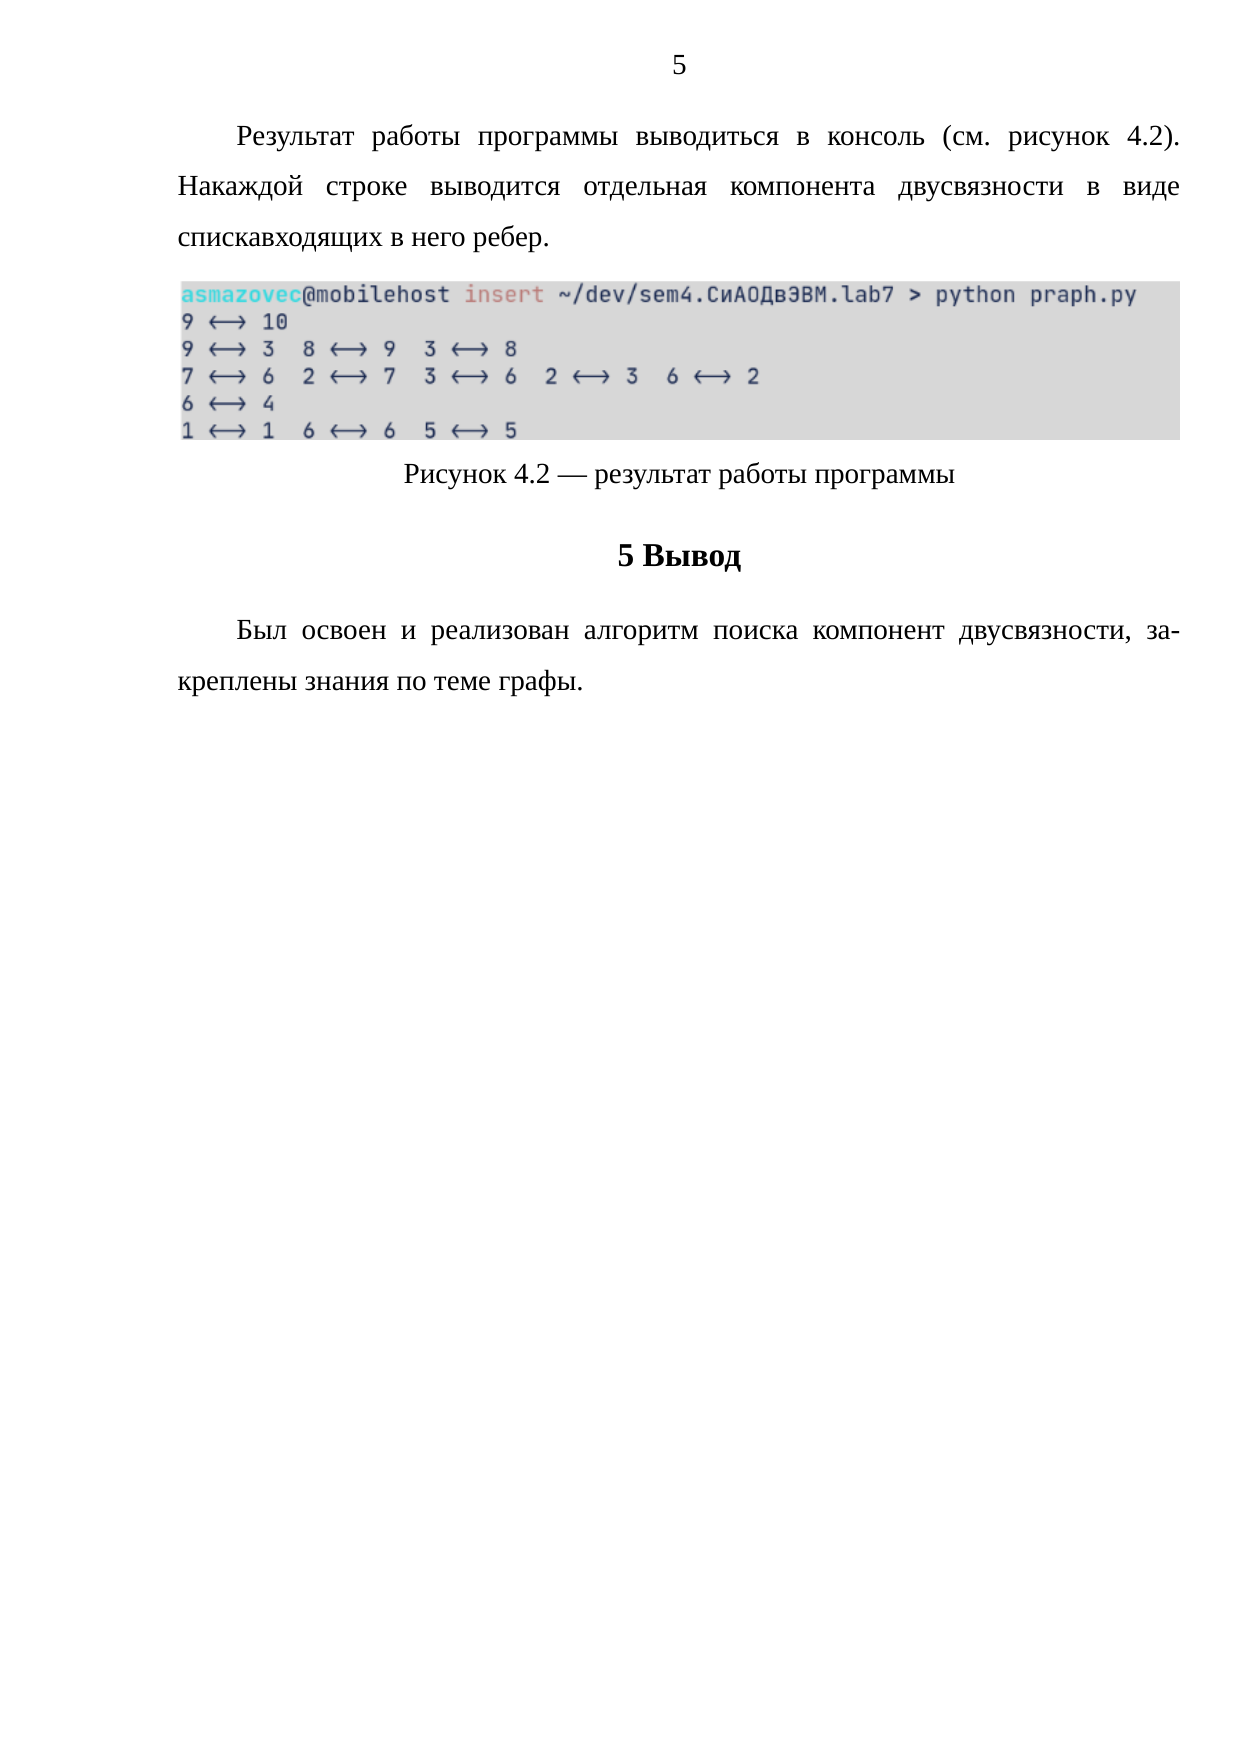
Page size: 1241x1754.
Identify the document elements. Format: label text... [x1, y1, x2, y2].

subtitle Вывод [177, 536, 1181, 574]
text Рисунок 4.2 — результат работы программы [177, 281, 1181, 489]
picture [178, 281, 1180, 440]
text Результат работы программы выводиться в консоль (см. рисунок 4.2). Накаждой строке выводится отдельная компонента двусвязности в виде спискавходящих в него ребер. [177, 118, 1181, 252]
text Был освоен и реализован алгоритм поиска компонент двусвязности, за-креплены знания по теме графы. [177, 612, 1181, 696]
